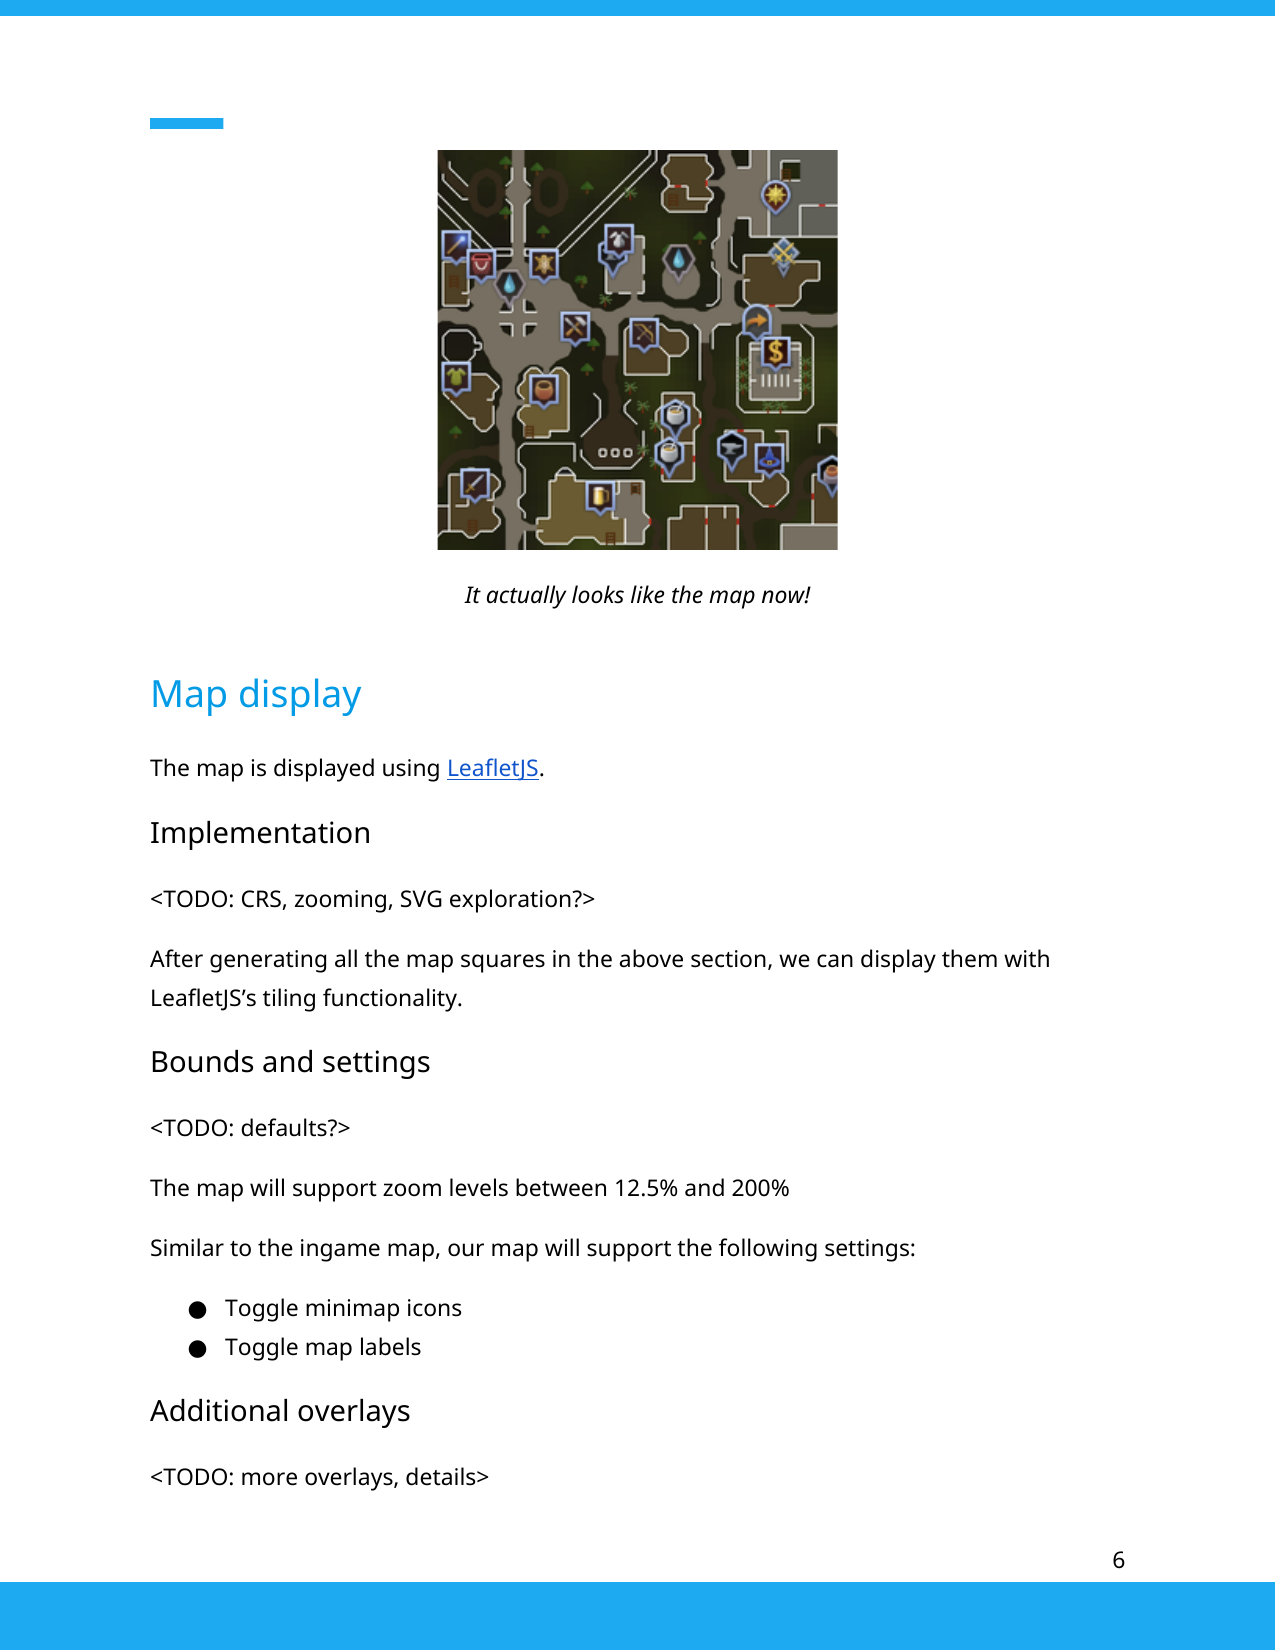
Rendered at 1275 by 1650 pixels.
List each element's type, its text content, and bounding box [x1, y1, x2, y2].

text The map will support zoom levels between 12.5% and 200% [150, 1172, 1125, 1203]
picture [150, 118, 224, 129]
subtitle Additional overlays [150, 1391, 1125, 1430]
text It actually looks like the map now! [150, 579, 1125, 610]
text <TODO: more overlays, details> [150, 1461, 1125, 1492]
picture [437, 150, 838, 550]
text Similar to the ingame map, our map will support the following settings: [150, 1232, 1125, 1263]
text The map is displayed using LeafletJS. [150, 752, 1125, 783]
text <TODO: defaults?> [150, 1112, 1125, 1143]
text After generating all the map squares in the above section, we can display them with LeafletJS’s tiling functionality. [150, 942, 1125, 1013]
picture [0, 0, 1275, 16]
picture [0, 1582, 1275, 1650]
subtitle Bounds and settings [150, 1041, 1125, 1081]
subtitle Map display [150, 668, 1125, 719]
list Toggle map labels [187, 1331, 1125, 1362]
text <TODO: CRS, zooming, SVG exploration?> [150, 883, 1125, 914]
subtitle Implementation [150, 812, 1125, 852]
list Toggle minimap icons [187, 1292, 1125, 1323]
